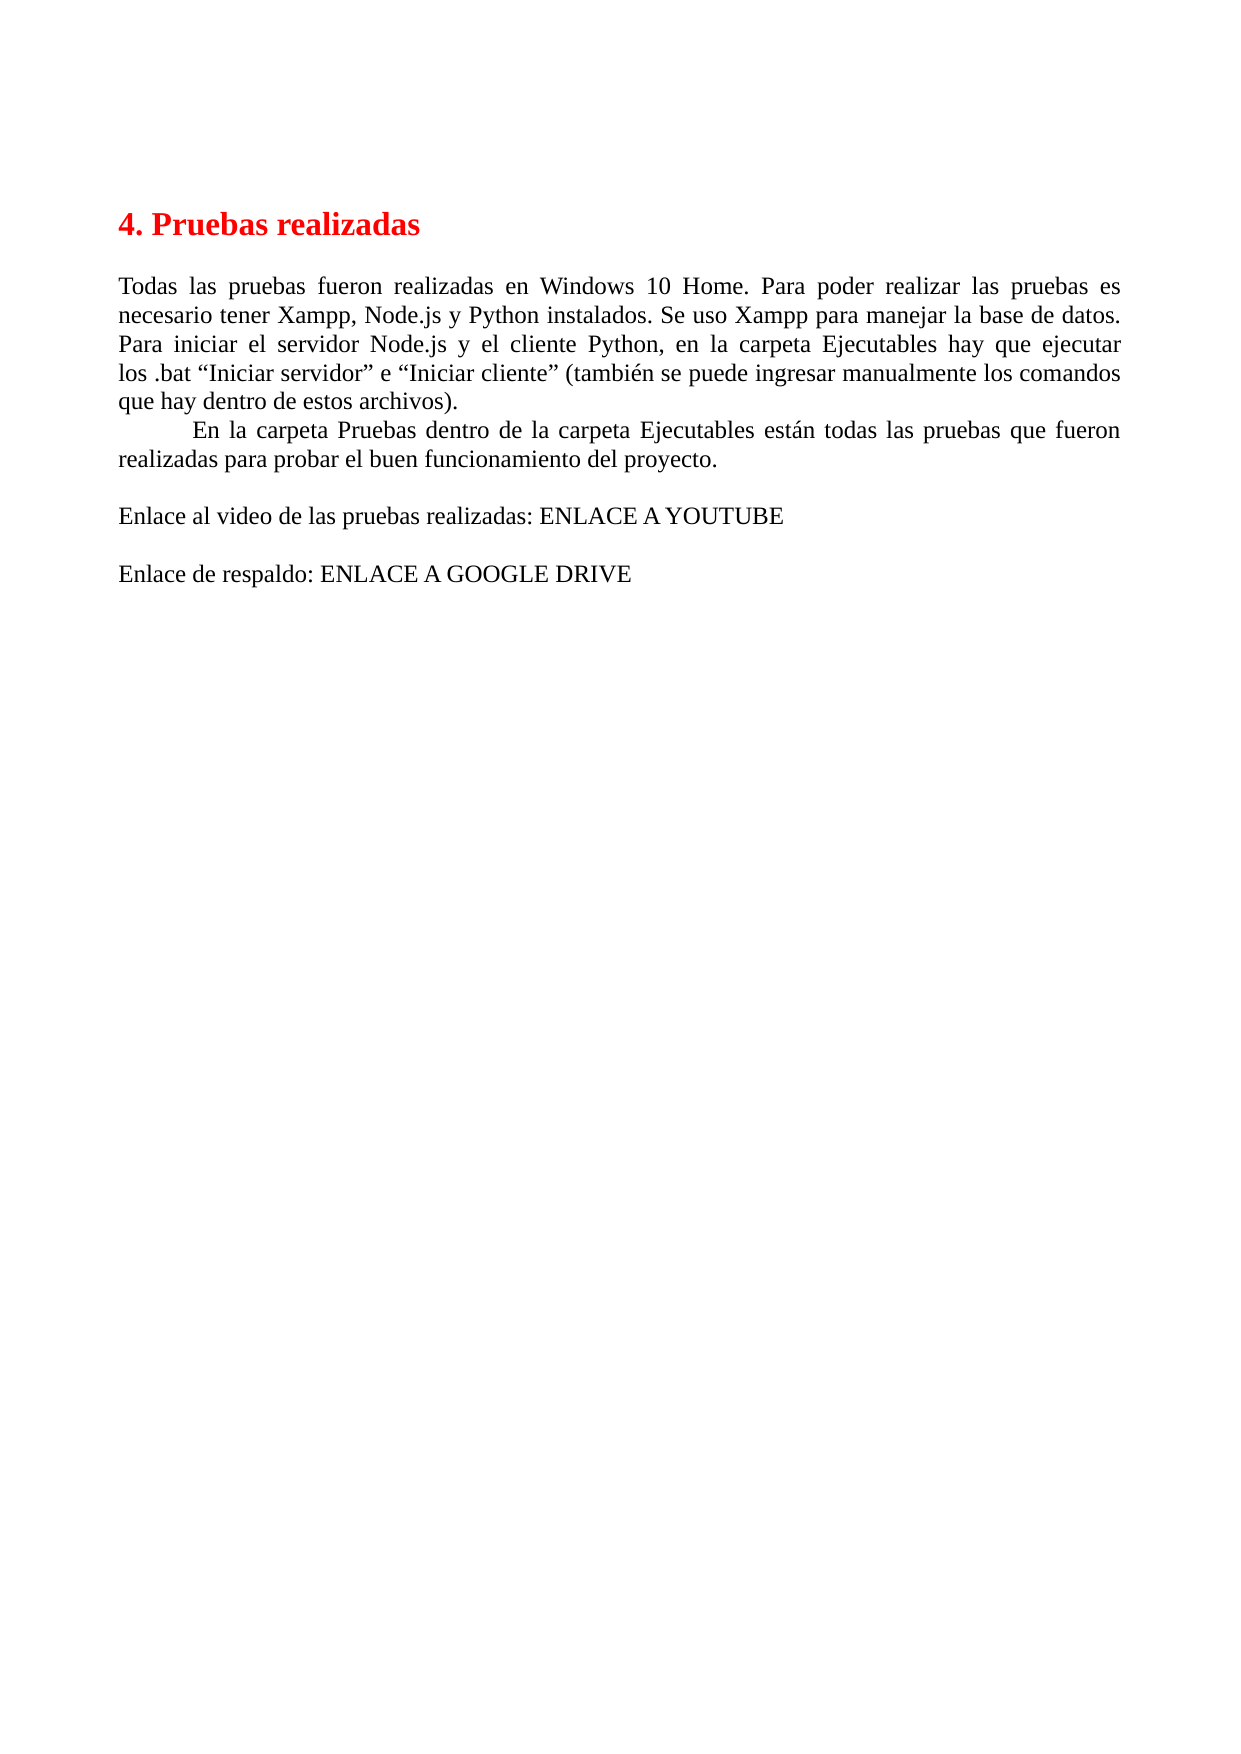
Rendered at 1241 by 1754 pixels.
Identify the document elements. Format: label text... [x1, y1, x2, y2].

text Enlace de respaldo: ENLACE A GOOGLE DRIVE [118, 559, 1122, 588]
text Todas las pruebas fueron realizadas en Windows 10 Home. Para poder realizar las pruebas es necesario tener Xampp, Node.js y Python instalados. Se uso Xampp para manejar la base de datos. Para iniciar el servidor Node.js y el cliente Python, en la carpeta Ejecutables hay que ejecutar los .bat “Iniciar servidor” e “Iniciar cliente” (también se puede ingresar manualmente los comandos que hay dentro de estos archivos). [118, 271, 1122, 415]
text Enlace al video de las pruebas realizadas: ENLACE A YOUTUBE [118, 501, 1122, 530]
text En la carpeta Pruebas dentro de la carpeta Ejecutables están todas las pruebas que fueron realizadas para probar el buen funcionamiento del proyecto. [118, 415, 1122, 473]
text 4. Pruebas realizadas [118, 204, 1122, 243]
